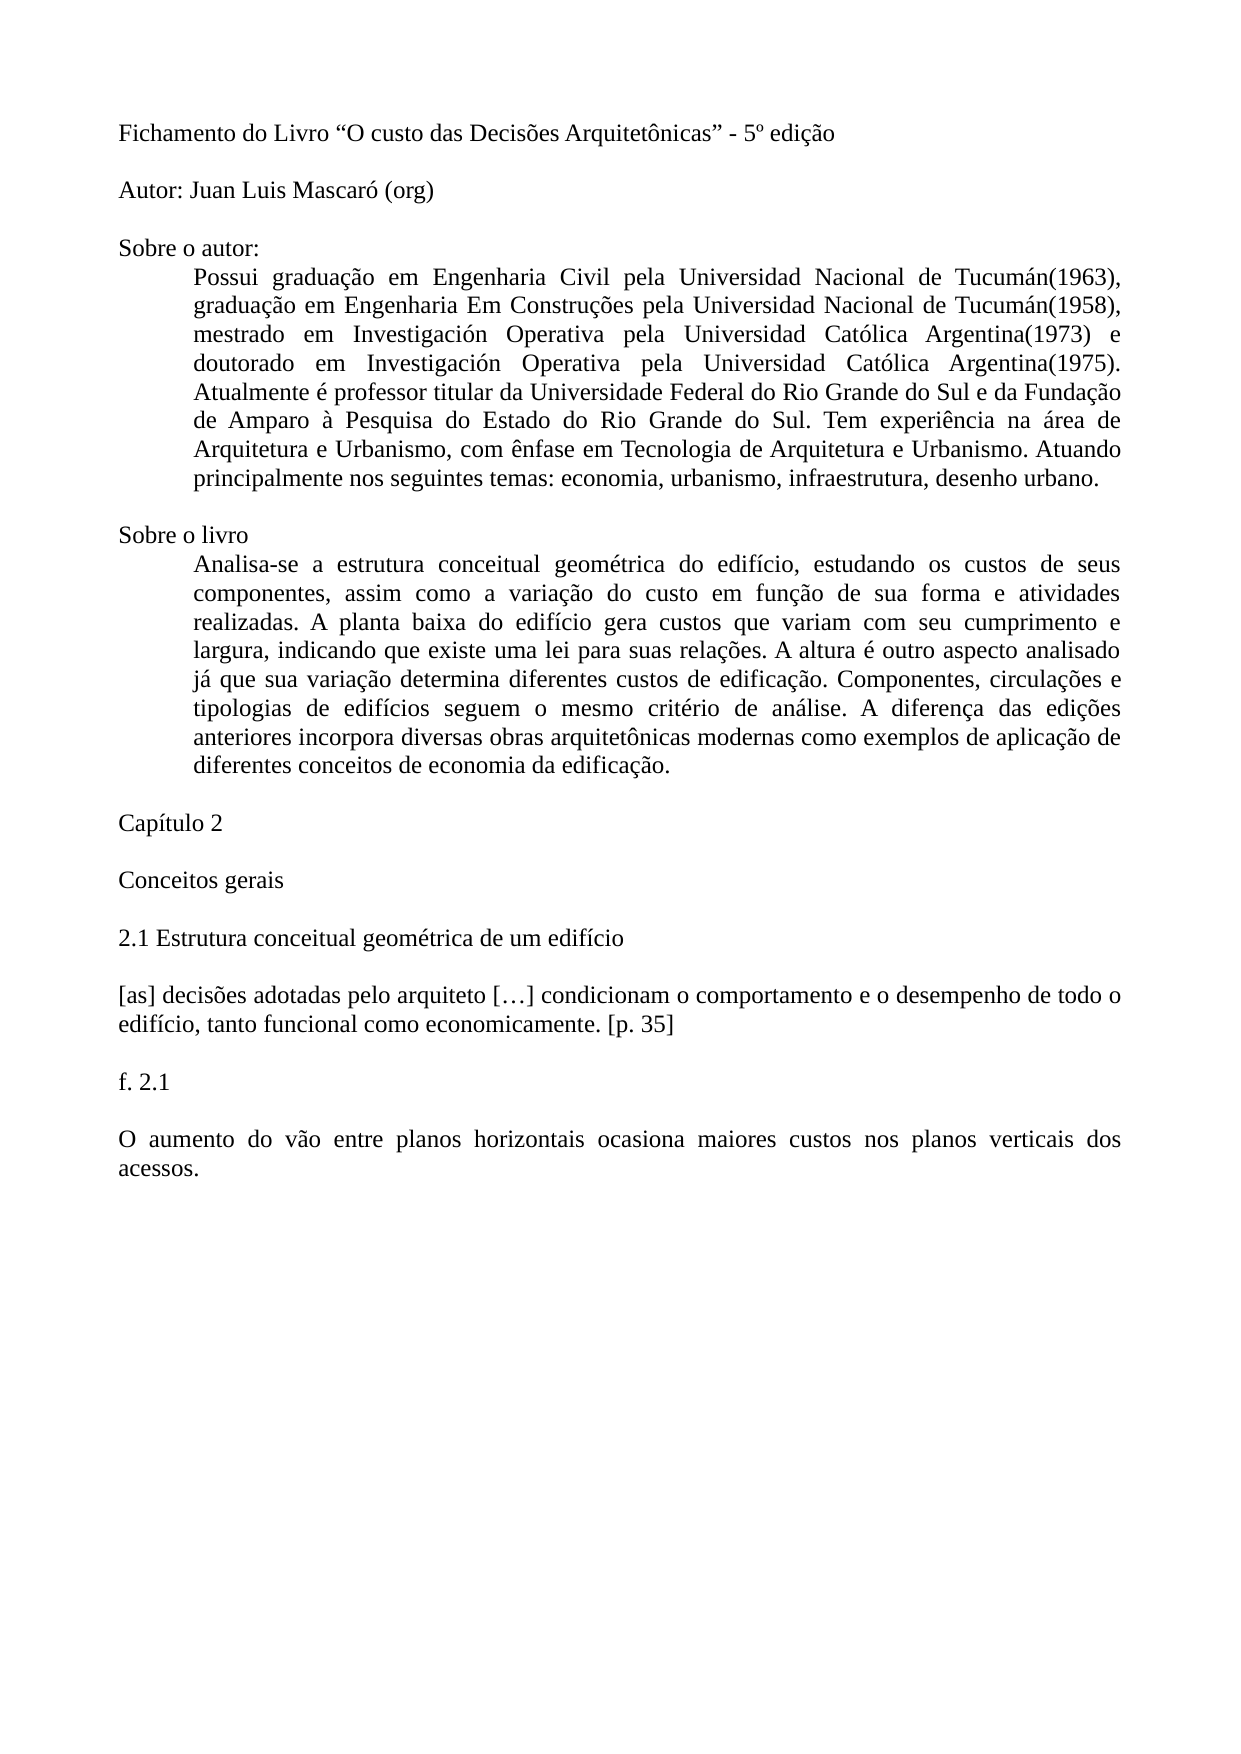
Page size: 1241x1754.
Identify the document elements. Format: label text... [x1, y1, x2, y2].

text Autor: Juan Luis Mascaró (org) [118, 176, 1122, 204]
text Conceitos gerais [118, 866, 1122, 894]
list Analisa-se a estrutura conceitual geométrica do edifício, estudando os custos de seus componentes, assim como a variação do custo em função de sua forma e atividades realizadas. A planta baixa do edifício gera custos que variam com seu cumprimento e largura, indicando que existe uma lei para suas relações. A altura é outro aspecto analisado já que sua variação determina diferentes custos de edificação. Componentes, circulações e tipologias de edifícios seguem o mesmo critério de análise. A diferença das edições anteriores incorpora diversas obras arquitetônicas modernas como exemplos de aplicação de diferentes conceitos de economia da edificação. [156, 549, 1122, 779]
text f. 2.1 [118, 1067, 1122, 1096]
text Sobre o livro [118, 521, 1122, 549]
text 2.1 Estrutura conceitual geométrica de um edifício [118, 923, 1122, 952]
text O aumento do vão entre planos horizontais ocasiona maiores custos nos planos verticais dos acessos. [118, 1124, 1122, 1182]
text [as] decisões adotadas pelo arquiteto […] condicionam o comportamento e o desempenho de todo o edifício, tanto funcional como economicamente. [p. 35] [118, 981, 1122, 1038]
text Sobre o autor: [118, 233, 1122, 262]
text Capítulo 2 [118, 808, 1122, 837]
list Possui graduação em Engenharia Civil pela Universidad Nacional de Tucumán(1963), graduação em Engenharia Em Construções pela Universidad Nacional de Tucumán(1958), mestrado em Investigación Operativa pela Universidad Católica Argentina(1973) e doutorado em Investigación Operativa pela Universidad Católica Argentina(1975). Atualmente é professor titular da Universidade Federal do Rio Grande do Sul e da Fundação de Amparo à Pesquisa do Estado do Rio Grande do Sul. Tem experiência na área de Arquitetura e Urbanismo, com ênfase em Tecnologia de Arquitetura e Urbanismo. Atuando principalmente nos seguintes temas: economia, urbanismo, infraestrutura, desenho urbano. [156, 262, 1122, 492]
text Fichamento do Livro “O custo das Decisões Arquitetônicas” - 5º edição [118, 118, 1122, 147]
